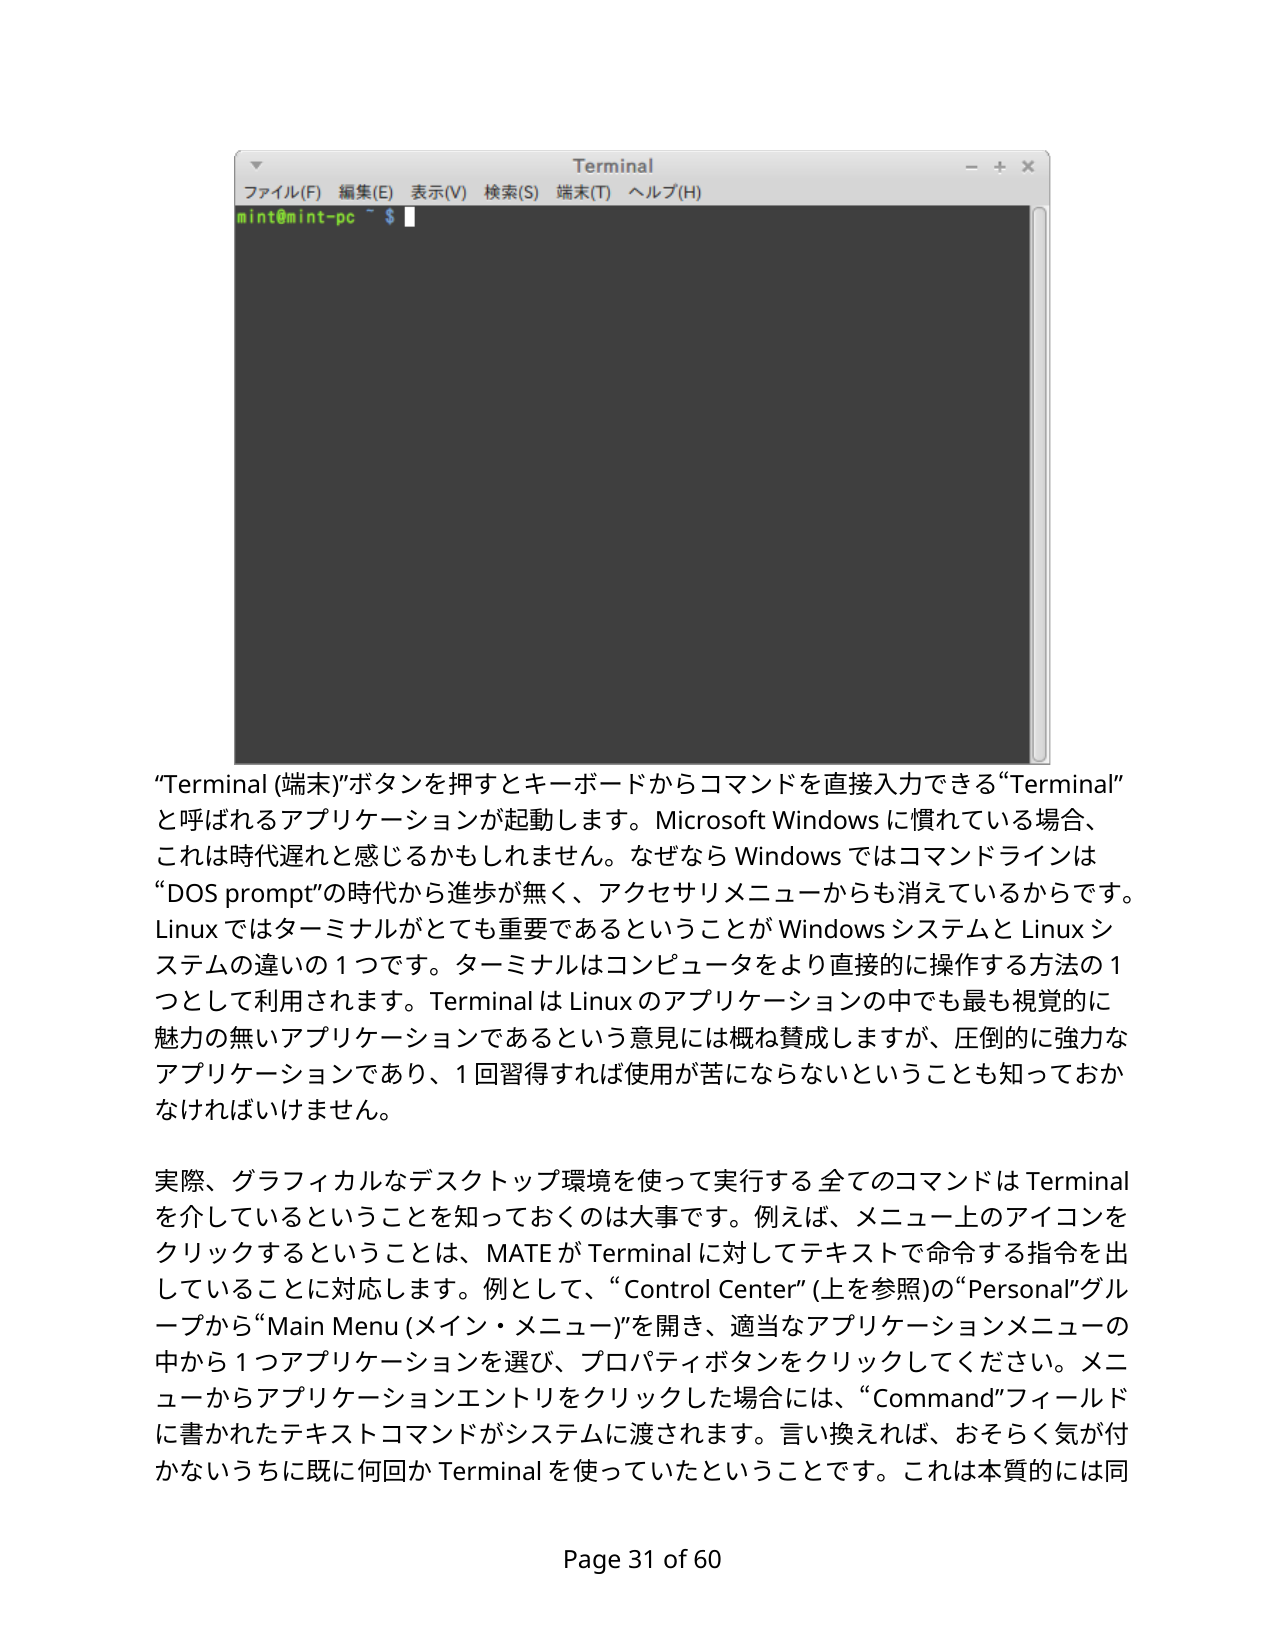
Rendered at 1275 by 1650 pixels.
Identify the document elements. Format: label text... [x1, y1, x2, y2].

text 実際、グラフィカルなデスクトップ環境を使って実行する全てのコマンドはTerminalを介しているということを知っておくのは大事です。例えば、メニュー上のアイコンをクリックするということは、MATEがTerminalに対してテキストで命令する指令を出していることに対応します。例として、“Control Center” (上を参照)の“Personal”グループから“Main Menu (メイン・メニュー)”を開き、適当なアプリケーションメニューの中から1つアプリケーションを選び、プロパティボタンをクリックしてください。メニューからアプリケーションエントリをクリックした場合には、“Command”フィールドに書かれたテキストコマンドがシステムに渡されます。言い換えれば、おそらく気が付かないうちに既に何回かTerminalを使っていたということです。これは本質的には同じことで、自分でコマンドを打ち込む代わりに、デスクトップ(MATE)が打ち込んでいたということです(常に数百のアプリケーション名を覚えておきたい人などいないため、これは良いことです)。 [154, 1161, 1130, 1487]
picture [234, 150, 1051, 765]
text “Terminal (端末)”ボタンを押すとキーボードからコマンドを直接入力できる“Terminal”と呼ばれるアプリケーションが起動します。Microsoft Windowsに慣れている場合、これは時代遅れと感じるかもしれません。なぜならWindowsではコマンドラインは“DOS prompt”の時代から進歩が無く、アクセサリメニューからも消えているからです。Linuxではターミナルがとても重要であるということがWindowsシステムとLinuxシステムの違いの1つです。ターミナルはコンピュータをより直接的に操作する方法の1つとして利用されます。TerminalはLinuxのアプリケーションの中でも最も視覚的に魅力の無いアプリケーションであるという意見には概ね賛成しますが、圧倒的に強力なアプリケーションであり、1回習得すれば使用が苦にならないということも知っておかなければいけません。 [154, 150, 1130, 1127]
